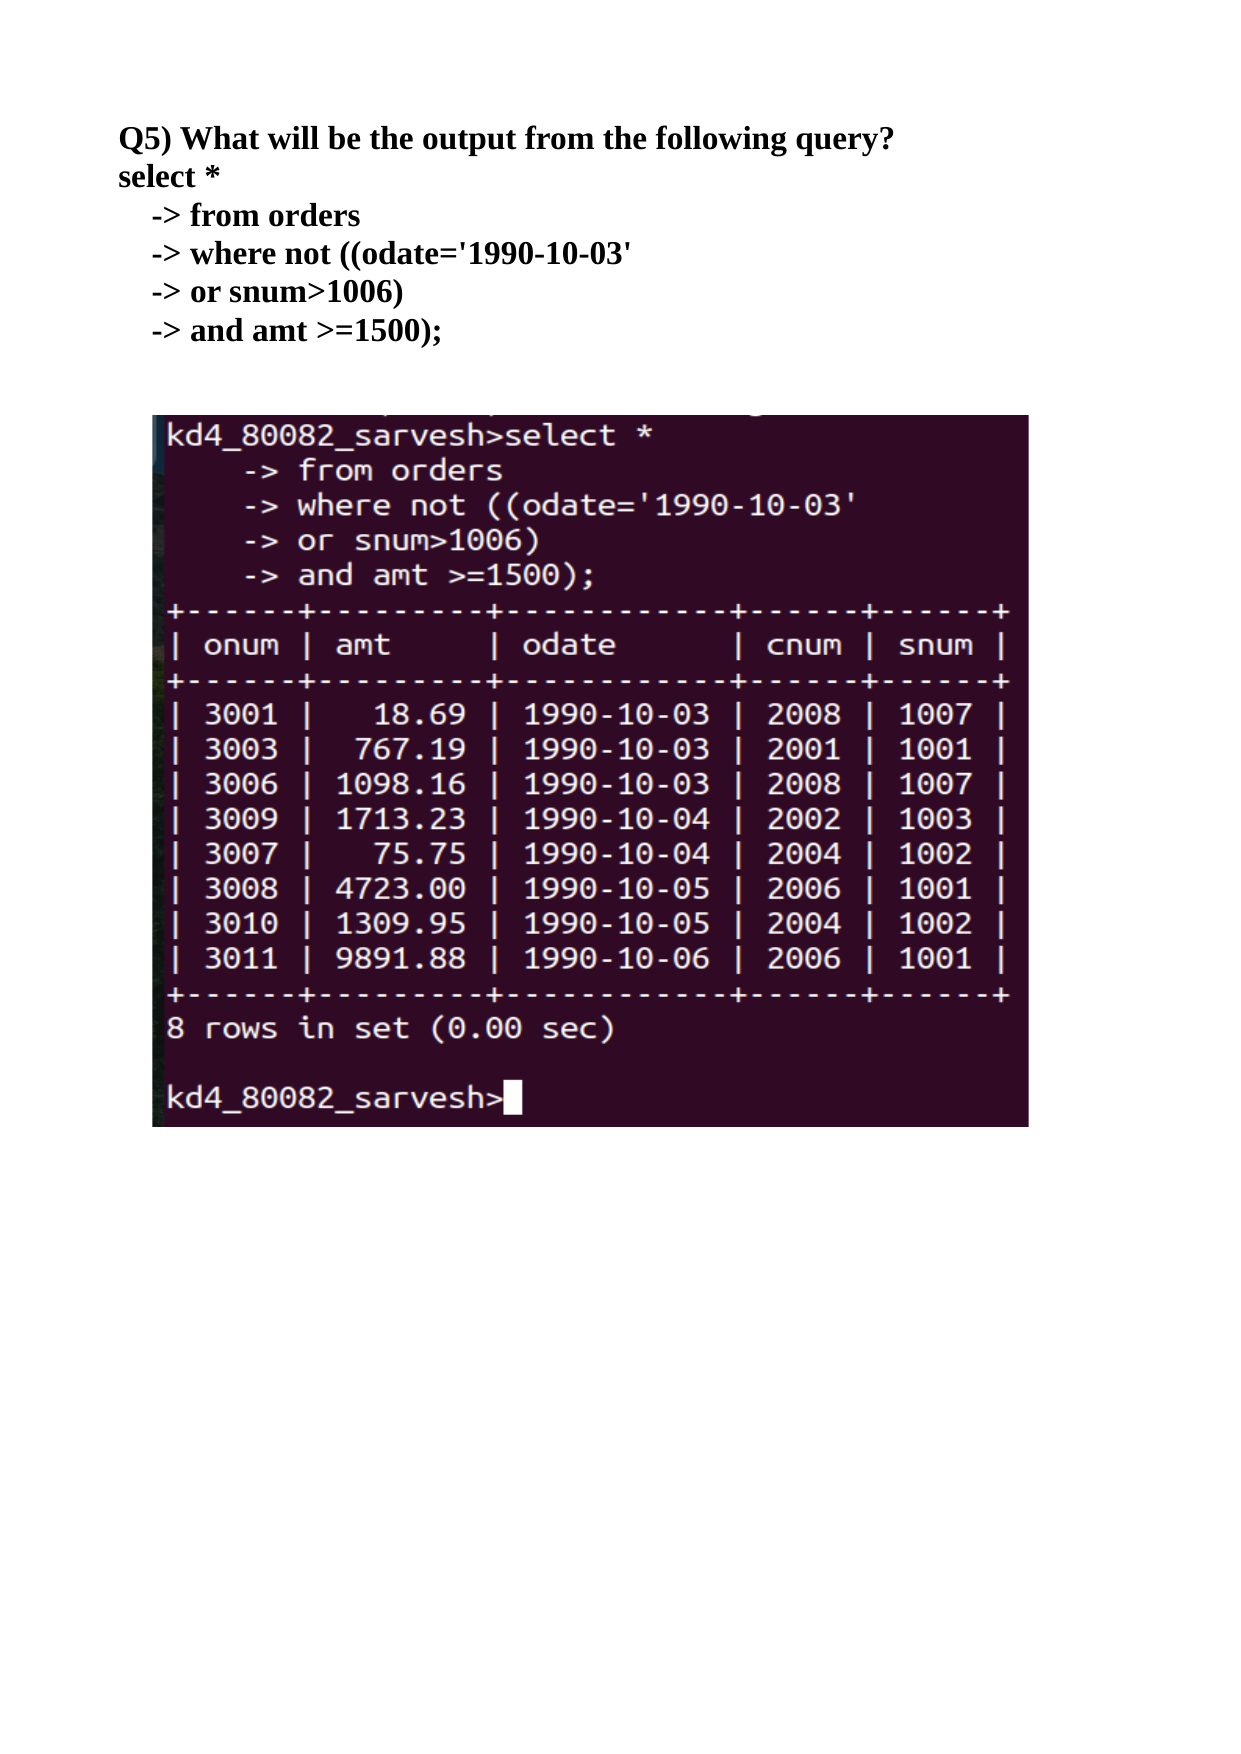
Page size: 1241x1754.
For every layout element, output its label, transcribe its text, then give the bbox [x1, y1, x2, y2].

text -> or snum>1006) [118, 271, 1122, 310]
text select * [118, 156, 1122, 195]
text -> and amt >=1500); [118, 310, 1122, 1395]
text -> from orders [118, 195, 1122, 233]
text -> where not ((odate='1990-10-03' [118, 233, 1122, 271]
picture [152, 415, 1029, 1127]
text Q5) What will be the output from the following query? [118, 118, 1122, 156]
